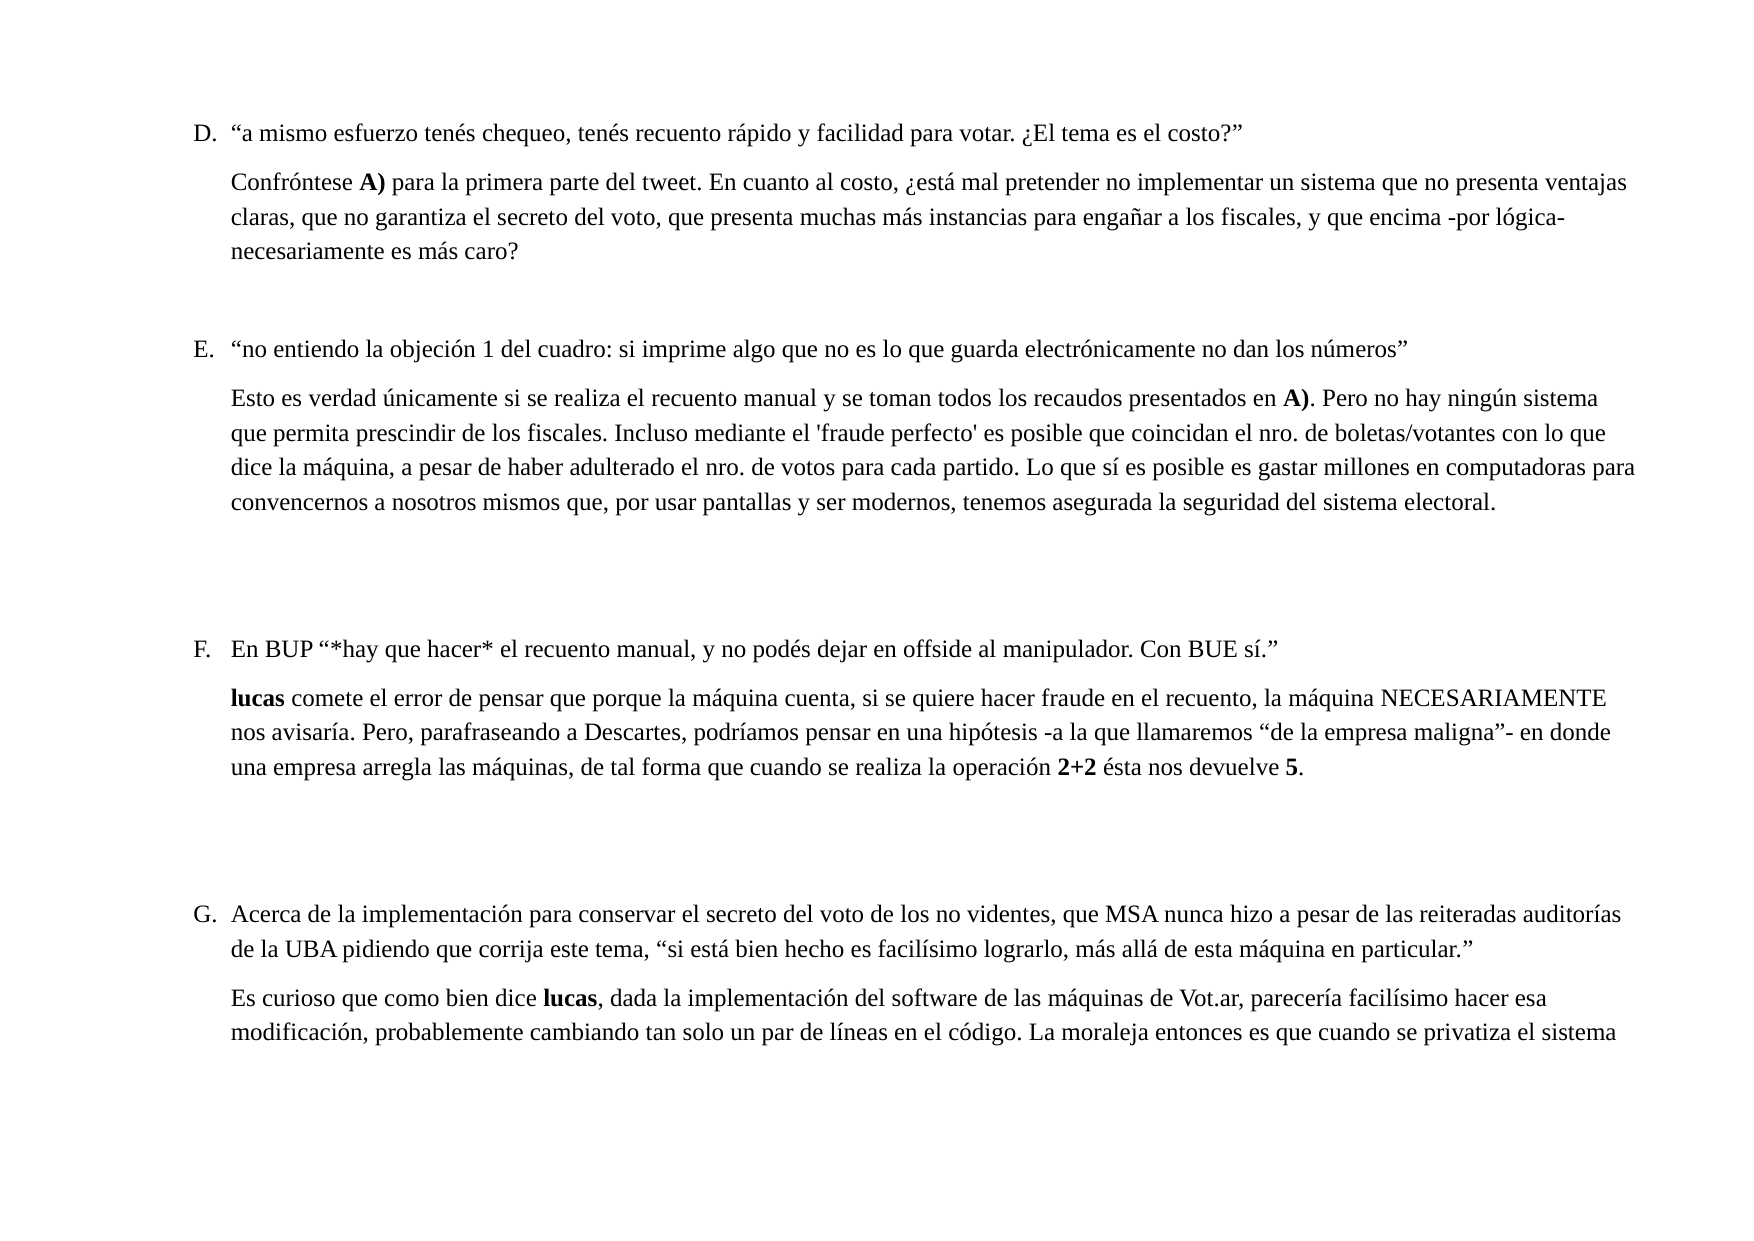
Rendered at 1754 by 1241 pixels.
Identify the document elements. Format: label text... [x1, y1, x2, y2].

list Es curioso que como bien dice lucas, dada la implementación del software de las máquinas de Vot.ar, parecería facilísimo hacer esa modificación, probablemente cambiando tan solo un par de líneas en el código. La moraleja entonces es que cuando se privatiza el sistema [193, 983, 1636, 1046]
list Acerca de la implementación para conservar el secreto del voto de los no videntes, que MSA nunca hizo a pesar de las reiteradas auditorías de la UBA pidiendo que corrija este tema, “si está bien hecho es facilísimo lograrlo, más allá de esta máquina en particular.” [193, 899, 1636, 962]
list Confróntese A) para la primera parte del tweet. En cuanto al costo, ¿está mal pretender no implementar un sistema que no presenta ventajas claras, que no garantiza el secreto del voto, que presenta muchas más instancias para engañar a los fiscales, y que encima -por lógica- necesariamente es más caro? [193, 167, 1636, 265]
list “no entiendo la objeción 1 del cuadro: si imprime algo que no es lo que guarda electrónicamente no dan los números” [193, 334, 1636, 363]
list lucas comete el error de pensar que porque la máquina cuenta, si se quiere hacer fraude en el recuento, la máquina NECESARIAMENTE nos avisaría. Pero, parafraseando a Descartes, podríamos pensar en una hipótesis -a la que llamaremos “de la empresa maligna”- en donde una empresa arregla las máquinas, de tal forma que cuando se realiza la operación 2+2 ésta nos devuelve 5. [193, 683, 1636, 781]
list “a mismo esfuerzo tenés chequeo, tenés recuento rápido y facilidad para votar. ¿El tema es el costo?” [193, 118, 1636, 147]
list Esto es verdad únicamente si se realiza el recuento manual y se toman todos los recaudos presentados en A). Pero no hay ningún sistema que permita prescindir de los fiscales. Incluso mediante el 'fraude perfecto' es posible que coincidan el nro. de boletas/votantes con lo que dice la máquina, a pesar de haber adulterado el nro. de votos para cada partido. Lo que sí es posible es gastar millones en computadoras para convencernos a nosotros mismos que, por usar pantallas y ser modernos, tenemos asegurada la seguridad del sistema electoral. [193, 383, 1636, 516]
list En BUP “*hay que hacer* el recuento manual, y no podés dejar en offside al manipulador. Con BUE sí.” [193, 634, 1636, 663]
